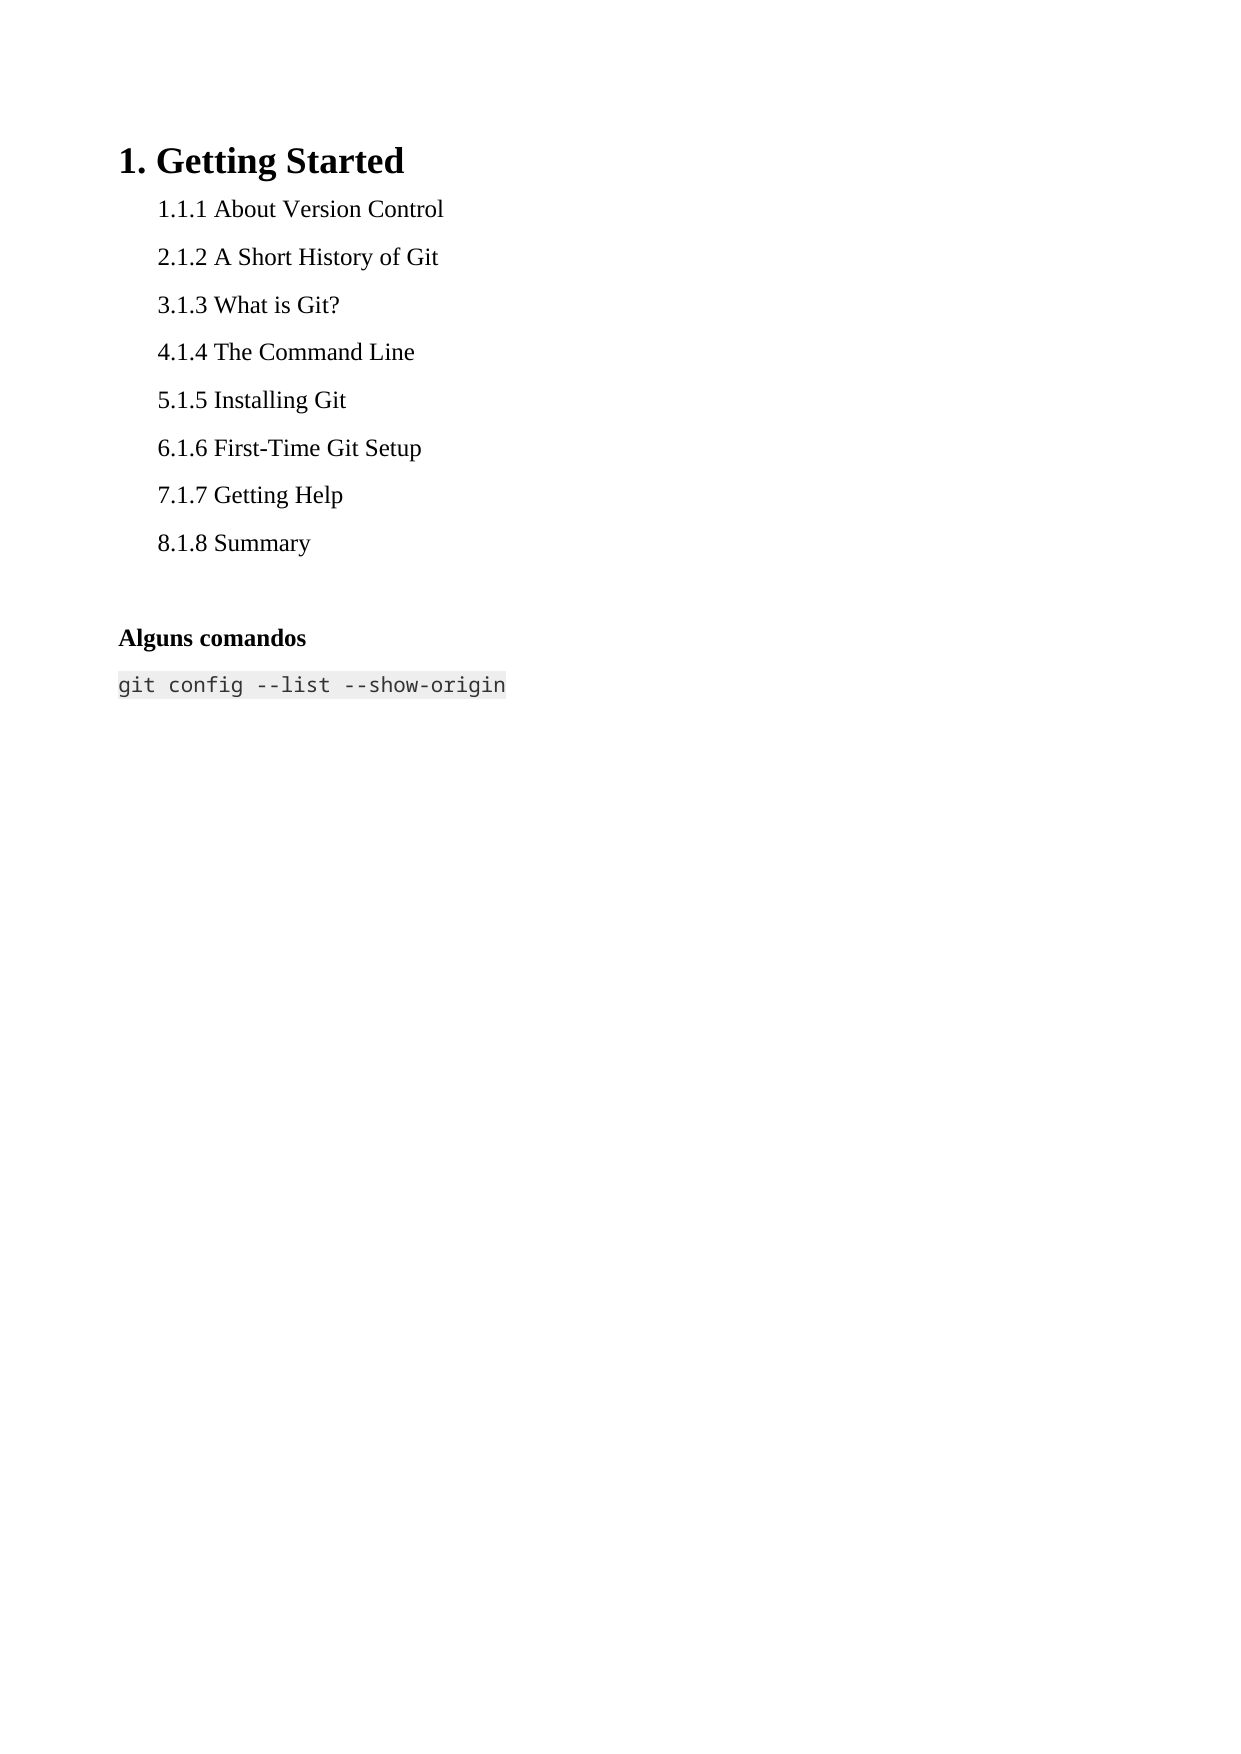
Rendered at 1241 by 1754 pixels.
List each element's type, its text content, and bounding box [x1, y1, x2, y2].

list 1.8 Summary [118, 528, 1122, 557]
list 1.6 First-Time Git Setup [118, 433, 1122, 461]
text git config --list --show-origin [118, 671, 1122, 699]
list 1.1 About Version Control [118, 194, 1122, 223]
list 1.2 A Short History of Git [118, 242, 1122, 271]
list 1.7 Getting Help [118, 480, 1122, 509]
list 1.4 The Command Line [118, 337, 1122, 366]
subtitle 1. Getting Started [118, 139, 1122, 182]
list 1.3 What is Git? [118, 290, 1122, 318]
list 1.5 Installing Git [118, 385, 1122, 414]
text Alguns comandos [118, 623, 1122, 652]
